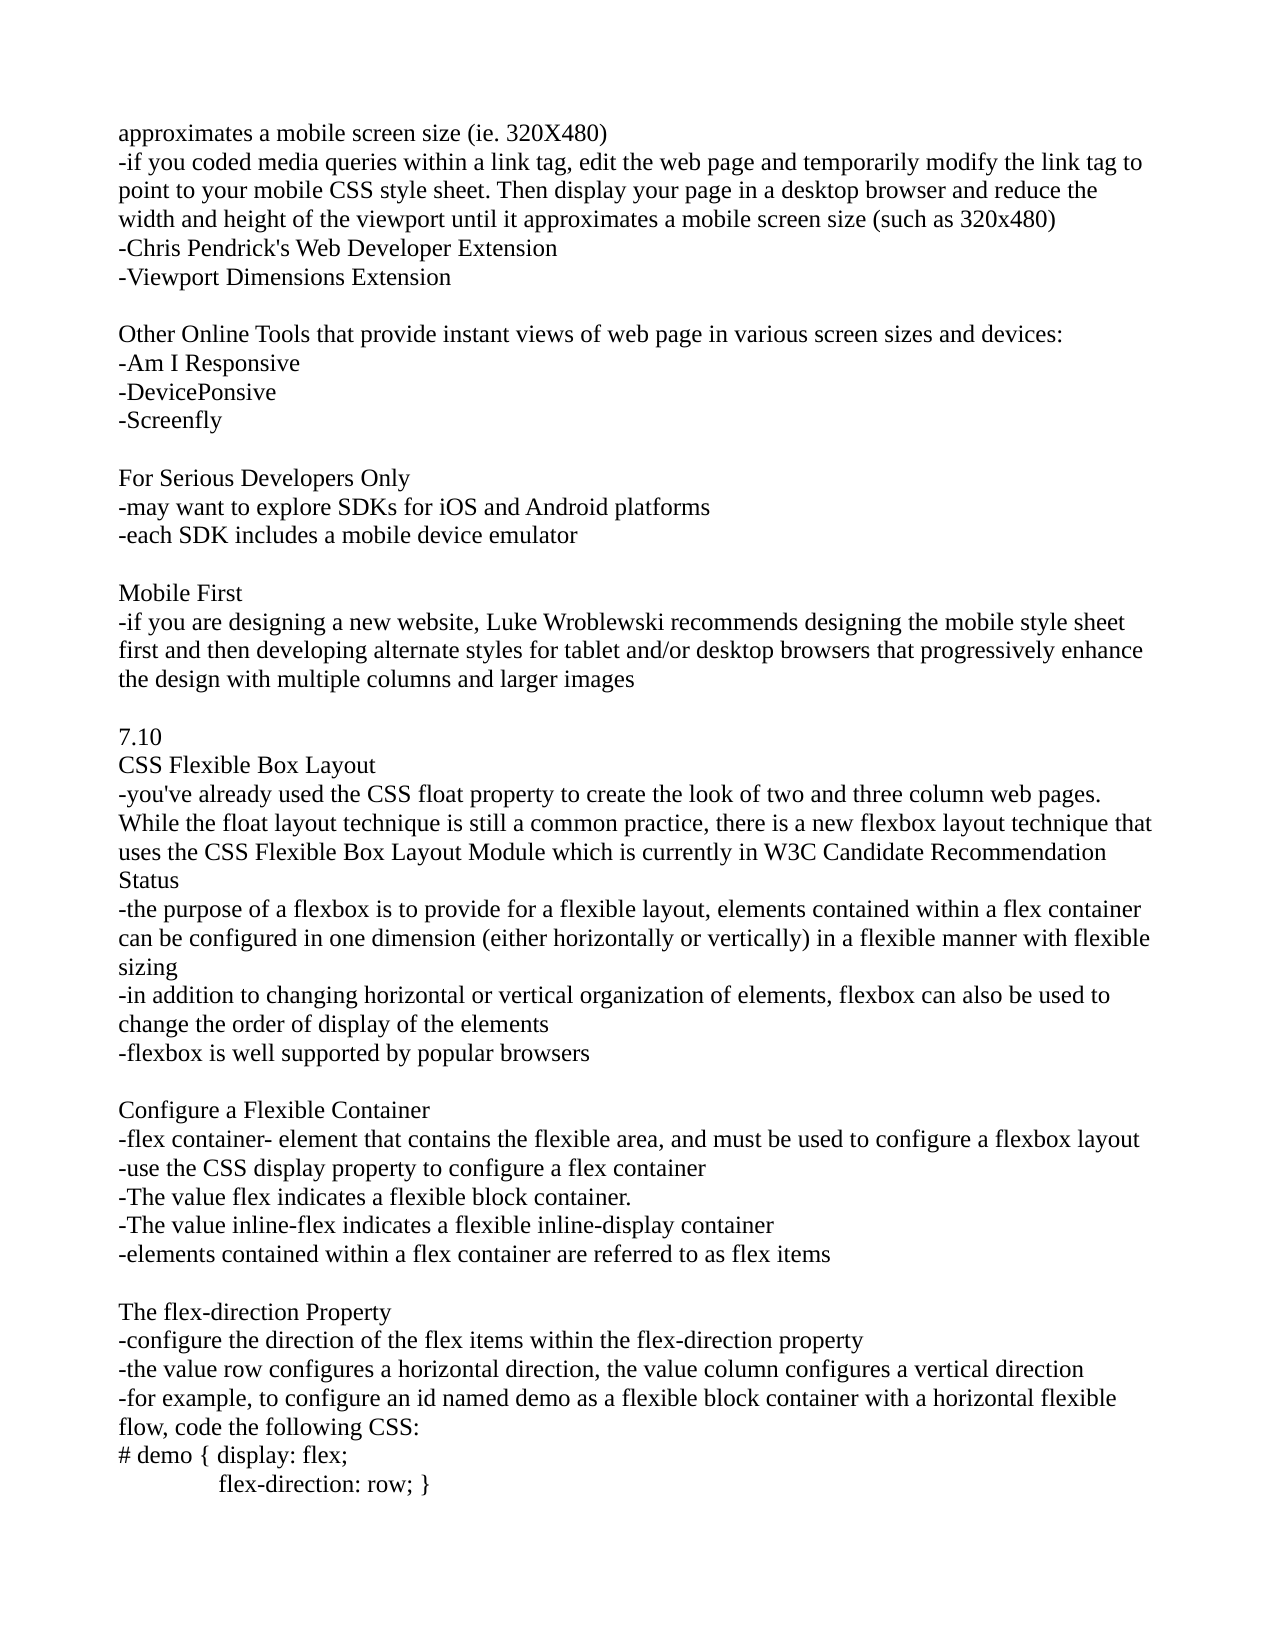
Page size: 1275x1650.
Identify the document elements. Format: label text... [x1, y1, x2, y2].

text -configure the direction of the flex items within the flex-direction property [118, 1326, 1157, 1354]
text -for example, to configure an id named demo as a flexible block container with a horizontal flexible flow, code the following CSS: [118, 1383, 1157, 1441]
text Other Online Tools that provide instant views of web page in various screen sizes and devices: [118, 319, 1157, 348]
text CSS Flexible Box Layout [118, 751, 1157, 779]
text -The value inline-flex indicates a flexible inline-display container [118, 1211, 1157, 1239]
text -in addition to changing horizontal or vertical organization of elements, flexbox can also be used to change the order of display of the elements [118, 981, 1157, 1038]
text -use the CSS display property to configure a flex container [118, 1153, 1157, 1182]
text -each SDK includes a mobile device emulator [118, 521, 1157, 578]
text -Screenfly [118, 406, 1157, 434]
text -Viewport Dimensions Extension [118, 262, 1157, 291]
text 7.10 [118, 722, 1157, 751]
text -Am I Responsive [118, 348, 1157, 377]
text -the value row configures a horizontal direction, the value column configures a vertical direction [118, 1354, 1157, 1383]
text Configure a Flexible Container [118, 1096, 1157, 1124]
text -you've already used the CSS float property to create the look of two and three column web pages. While the float layout technique is still a common practice, there is a new flexbox layout technique that uses the CSS Flexible Box Layout Module which is currently in W3C Candidate Recommendation Status [118, 779, 1157, 894]
text flex-direction: row; } [118, 1469, 1157, 1498]
text -flex container- element that contains the flexible area, and must be used to configure a flexbox layout [118, 1124, 1157, 1153]
text -may want to explore SDKs for iOS and Android platforms [118, 492, 1157, 521]
text -elements contained within a flex container are referred to as flex items [118, 1239, 1157, 1268]
text -DevicePonsive [118, 377, 1157, 406]
text -Chris Pendrick's Web Developer Extension [118, 233, 1157, 262]
text -the purpose of a flexbox is to provide for a flexible layout, elements contained within a flex container can be configured in one dimension (either horizontally or vertically) in a flexible manner with flexible sizing [118, 894, 1157, 981]
text # demo { display: flex; [118, 1441, 1157, 1469]
text For Serious Developers Only [118, 463, 1157, 492]
text -The value flex indicates a flexible block container. [118, 1182, 1157, 1211]
text -if you are designing a new website, Luke Wroblewski recommends designing the mobile style sheet first and then developing alternate styles for tablet and/or desktop browsers that progressively enhance the design with multiple columns and larger images [118, 607, 1157, 693]
text approximates a mobile screen size (ie. 320X480) [118, 118, 1157, 147]
text -flexbox is well supported by popular browsers [118, 1038, 1157, 1067]
text -if you coded media queries within a link tag, edit the web page and temporarily modify the link tag to point to your mobile CSS style sheet. Then display your page in a desktop browser and reduce the width and height of the viewport until it approximates a mobile screen size (such as 320x480) [118, 147, 1157, 233]
text Mobile First [118, 578, 1157, 607]
text The flex-direction Property [118, 1297, 1157, 1326]
